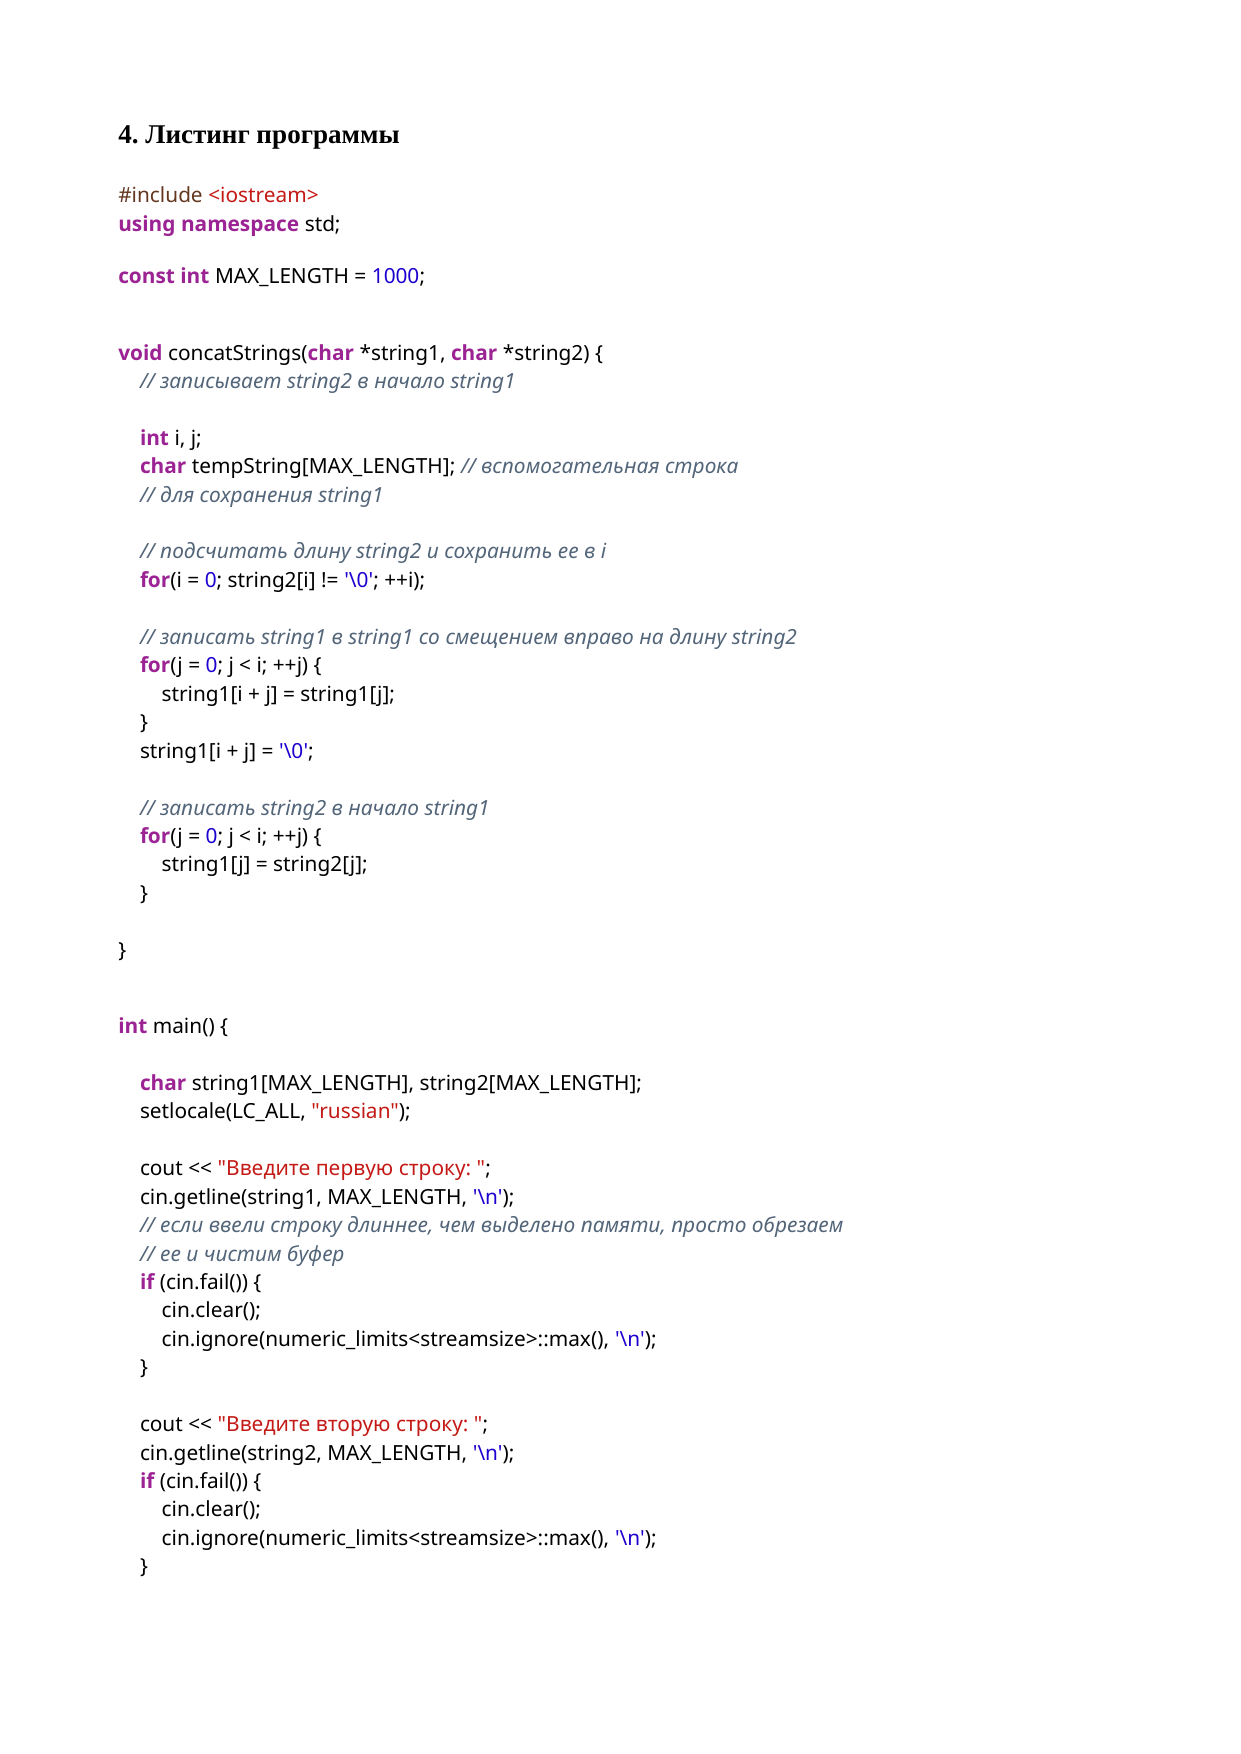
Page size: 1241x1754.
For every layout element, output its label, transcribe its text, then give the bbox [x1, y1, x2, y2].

text setlocale(LC_ALL, "russian"); [118, 1096, 1122, 1125]
text } [118, 935, 1122, 963]
text cin.clear(); [118, 1296, 1122, 1324]
text int main() { [118, 1011, 1122, 1039]
text // если ввели строку длиннее, чем выделено памяти, просто обрезаем [118, 1210, 1122, 1239]
text // записать string2 в начало string1 [118, 793, 1122, 821]
text if (cin.fail()) { [118, 1267, 1122, 1296]
text cin.clear(); [118, 1494, 1122, 1523]
text cin.ignore(numeric_limits<streamsize>::max(), '\n'); [118, 1324, 1122, 1352]
text cin.ignore(numeric_limits<streamsize>::max(), '\n'); [118, 1523, 1122, 1551]
text const int MAX_LENGTH = 1000; [118, 261, 1122, 290]
text cout << "Введите вторую строку: "; [118, 1409, 1122, 1438]
text cin.getline(string2, MAX_LENGTH, '\n'); [118, 1438, 1122, 1466]
text // ее и чистим буфер [118, 1239, 1122, 1267]
text } [118, 1352, 1122, 1381]
text string1[j] = string2[j]; [118, 849, 1122, 878]
text // подсчитать длину string2 и сохранить ее в i [118, 537, 1122, 565]
text char string1[MAX_LENGTH], string2[MAX_LENGTH]; [118, 1068, 1122, 1096]
text for(j = 0; j < i; ++j) { [118, 821, 1122, 849]
text #include <iostream> [118, 180, 1122, 209]
text // для сохранения string1 [118, 480, 1122, 508]
text // записывает string2 в начало string1 [118, 366, 1122, 394]
text string1[i + j] = '\0'; [118, 736, 1122, 764]
text if (cin.fail()) { [118, 1466, 1122, 1494]
text int i, j; [118, 423, 1122, 451]
text string1[i + j] = string1[j]; [118, 679, 1122, 707]
text } [118, 1551, 1122, 1580]
text char tempString[MAX_LENGTH]; // вспомогательная строка [118, 451, 1122, 480]
text } [118, 878, 1122, 906]
text using namespace std; [118, 209, 1122, 237]
text // записать string1 в string1 со смещением вправо на длину string2 [118, 622, 1122, 650]
text } [118, 707, 1122, 736]
text for(j = 0; j < i; ++j) { [118, 650, 1122, 679]
text for(i = 0; string2[i] != '\0'; ++i); [118, 565, 1122, 593]
text 4. Листинг программы [118, 118, 1122, 149]
text cout << "Введите первую строку: "; [118, 1153, 1122, 1182]
text cin.getline(string1, MAX_LENGTH, '\n'); [118, 1182, 1122, 1210]
text void concatStrings(char *string1, char *string2) { [118, 338, 1122, 366]
